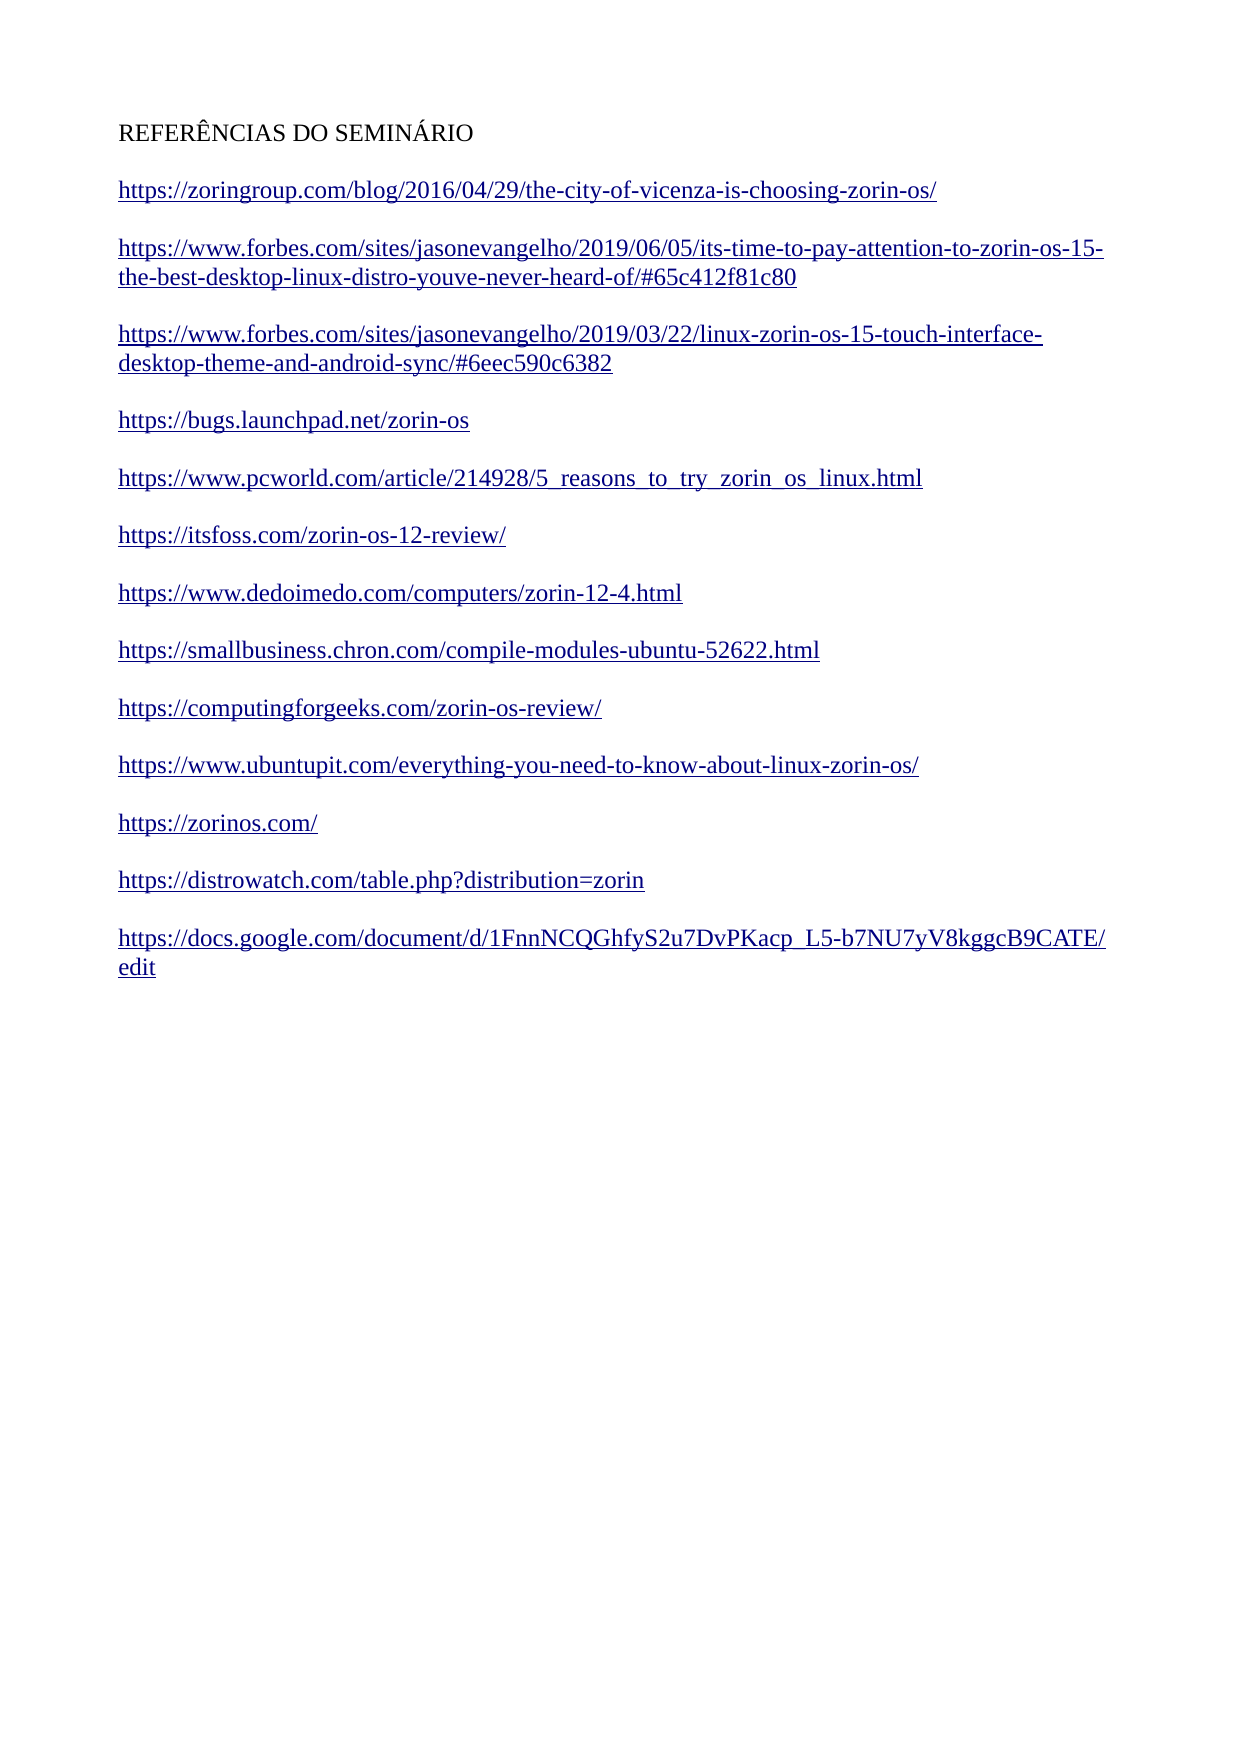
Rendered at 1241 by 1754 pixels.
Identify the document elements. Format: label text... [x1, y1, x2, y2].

text https://zoringroup.com/blog/2016/04/29/the-city-of-vicenza-is-choosing-zorin-os/ [118, 176, 1122, 204]
text https://www.pcworld.com/article/214928/5_reasons_to_try_zorin_os_linux.html [118, 463, 1122, 492]
text https://www.dedoimedo.com/computers/zorin-12-4.html [118, 578, 1122, 607]
text https://docs.google.com/document/d/1FnnNCQGhfyS2u7DvPKacp_L5-b7NU7yV8kggcB9CATE/edit [118, 923, 1122, 981]
text https://www.forbes.com/sites/jasonevangelho/2019/06/05/its-time-to-pay-attention-to-zorin-os-15-the-best-desktop-linux-distro-youve-never-heard-of/#65c412f81c80 [118, 233, 1122, 291]
text https://smallbusiness.chron.com/compile-modules-ubuntu-52622.html [118, 636, 1122, 664]
text https://computingforgeeks.com/zorin-os-review/ [118, 693, 1122, 722]
text https://www.ubuntupit.com/everything-you-need-to-know-about-linux-zorin-os/ [118, 751, 1122, 779]
text https://itsfoss.com/zorin-os-12-review/ [118, 521, 1122, 549]
text https://bugs.launchpad.net/zorin-os [118, 406, 1122, 434]
text https://zorinos.com/ [118, 808, 1122, 837]
text https://www.forbes.com/sites/jasonevangelho/2019/03/22/linux-zorin-os-15-touch-interface-desktop-theme-and-android-sync/#6eec590c6382 [118, 319, 1122, 377]
text REFERÊNCIAS DO SEMINÁRIO [118, 118, 1122, 147]
text https://distrowatch.com/table.php?distribution=zorin [118, 866, 1122, 894]
